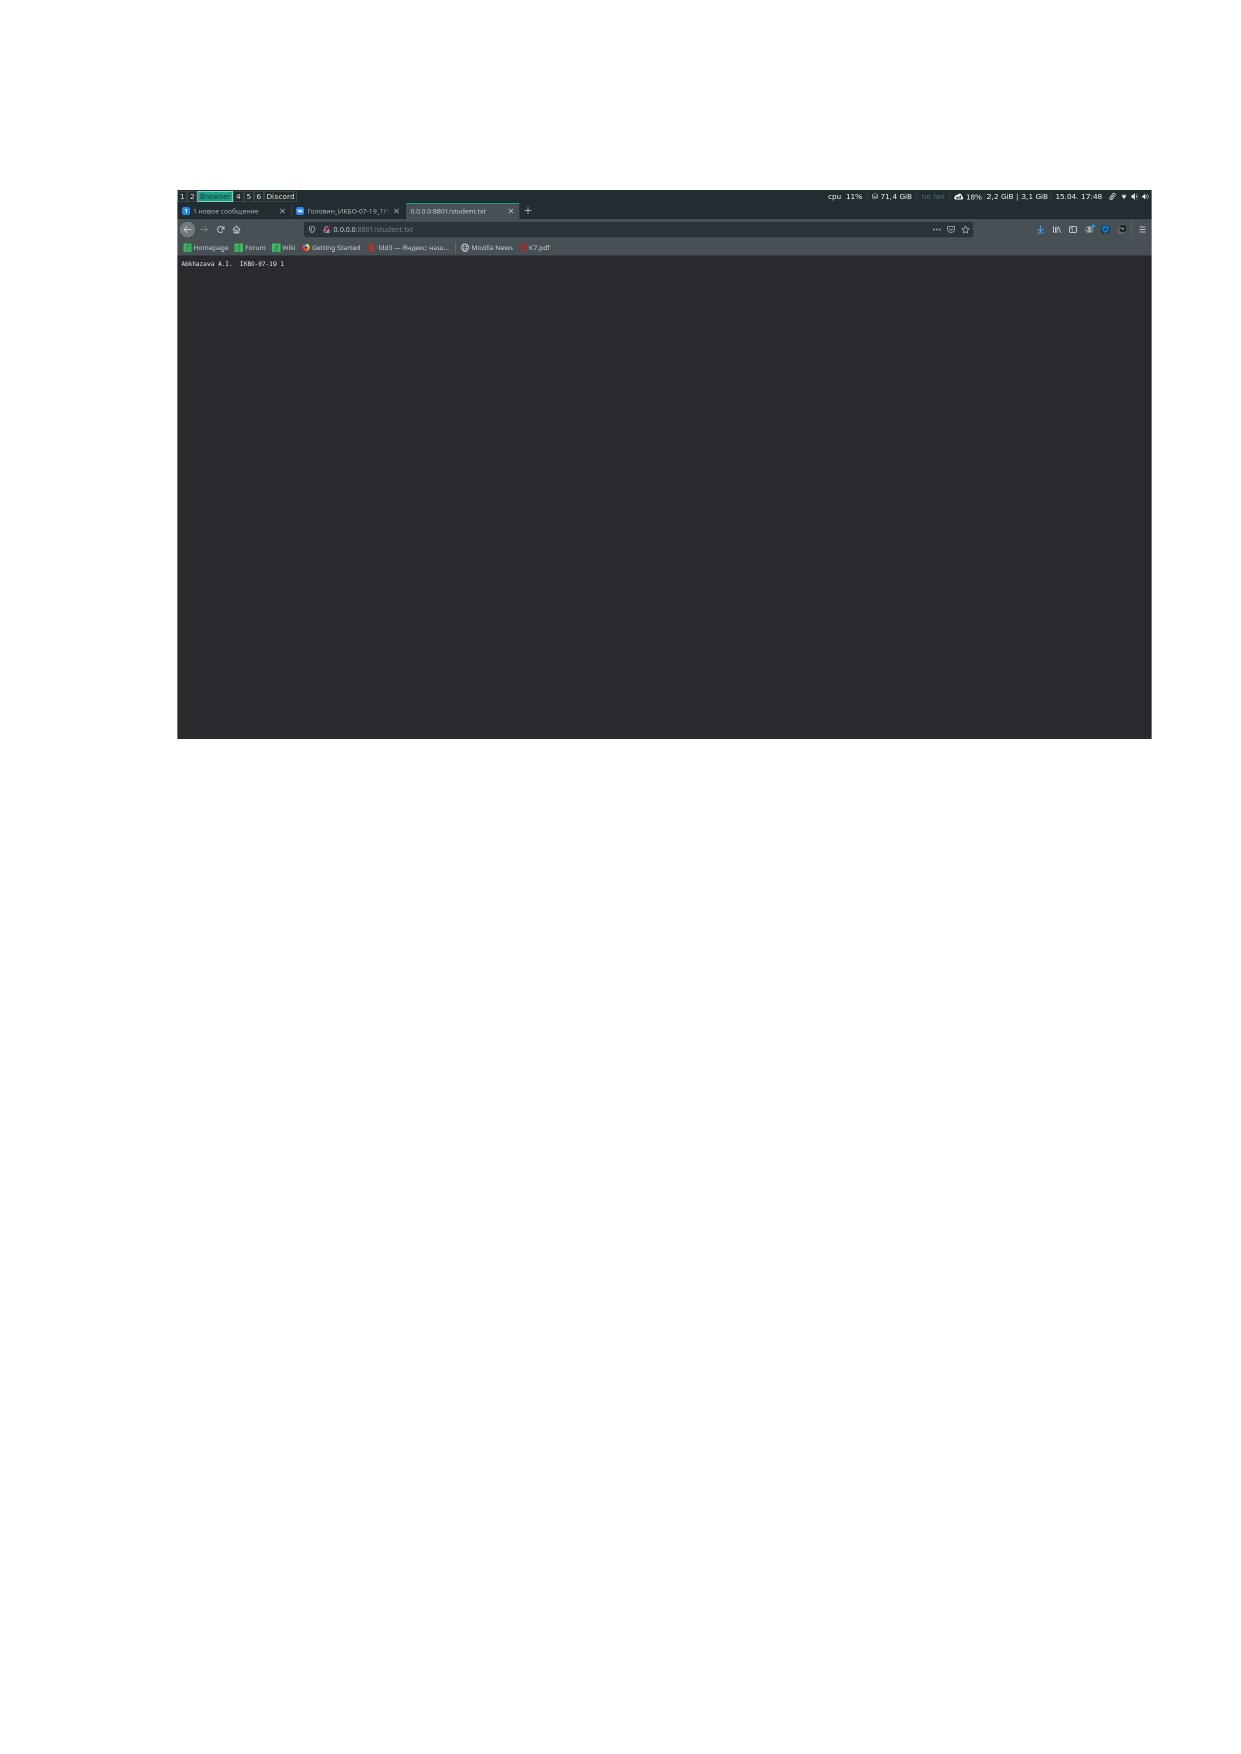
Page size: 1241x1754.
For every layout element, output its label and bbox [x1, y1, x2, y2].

picture [177, 190, 1152, 739]
